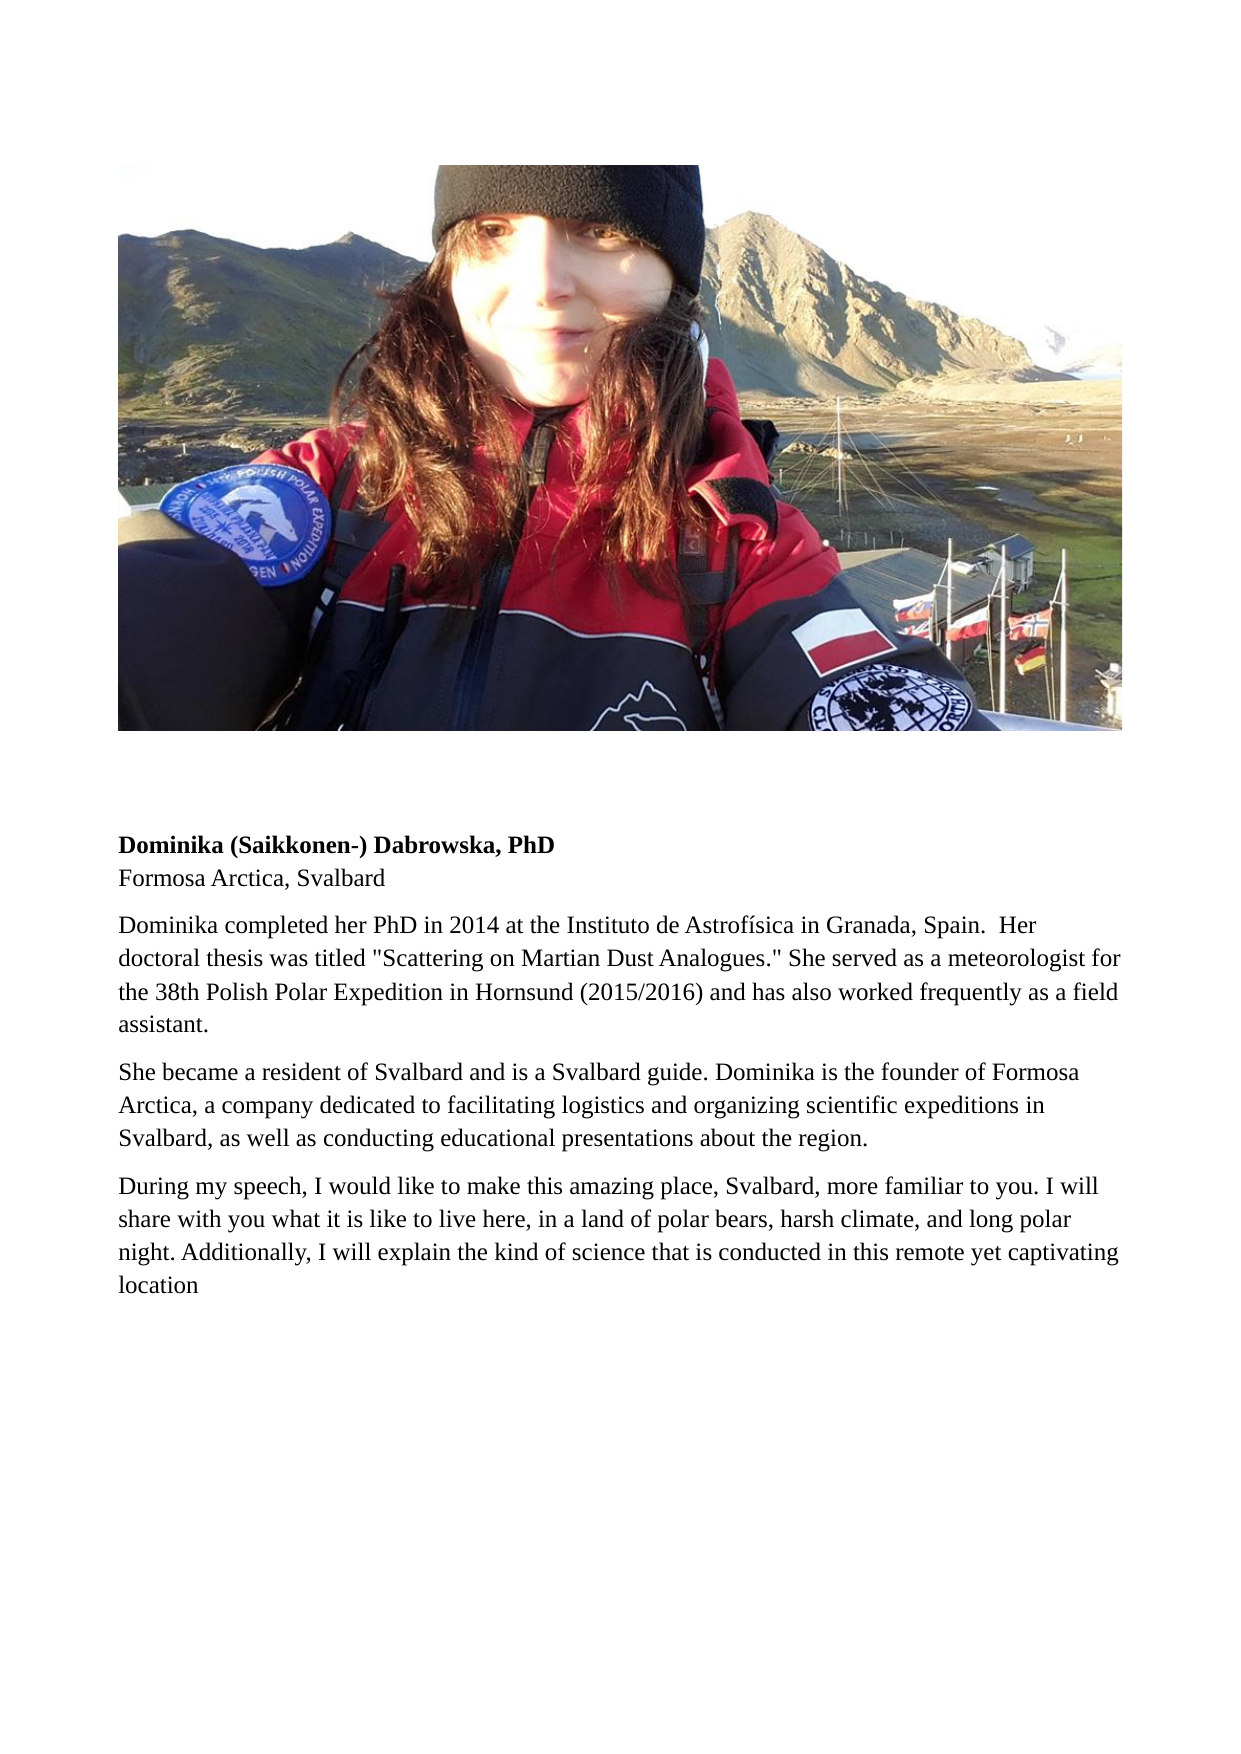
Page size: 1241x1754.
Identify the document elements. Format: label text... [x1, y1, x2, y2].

text She became a resident of Svalbard and is a Svalbard guide. Dominika is the founder of Formosa Arctica, a company dedicated to facilitating logistics and organizing scientific expeditions in Svalbard, as well as conducting educational presentations about the region. [118, 1057, 1122, 1152]
text During my speech, I would like to make this amazing place, Svalbard, more familiar to you. I will share with you what it is like to live here, in a land of polar bears, harsh climate, and long polar night. Additionally, I will explain the kind of science that is conducted in this remote yet captivating location [118, 1171, 1122, 1299]
picture [118, 165, 1123, 731]
text Dominika (Saikkonen-) Dabrowska, PhD Formosa Arctica, Svalbard [118, 830, 1122, 892]
text Dominika completed her PhD in 2014 at the Instituto de Astrofísica in Granada, Spain. Her doctoral thesis was titled "Scattering on Martian Dust Analogues." She served as a meteorologist for the 38th Polish Polar Expedition in Hornsund (2015/2016) and has also worked frequently as a field assistant. [118, 911, 1122, 1038]
